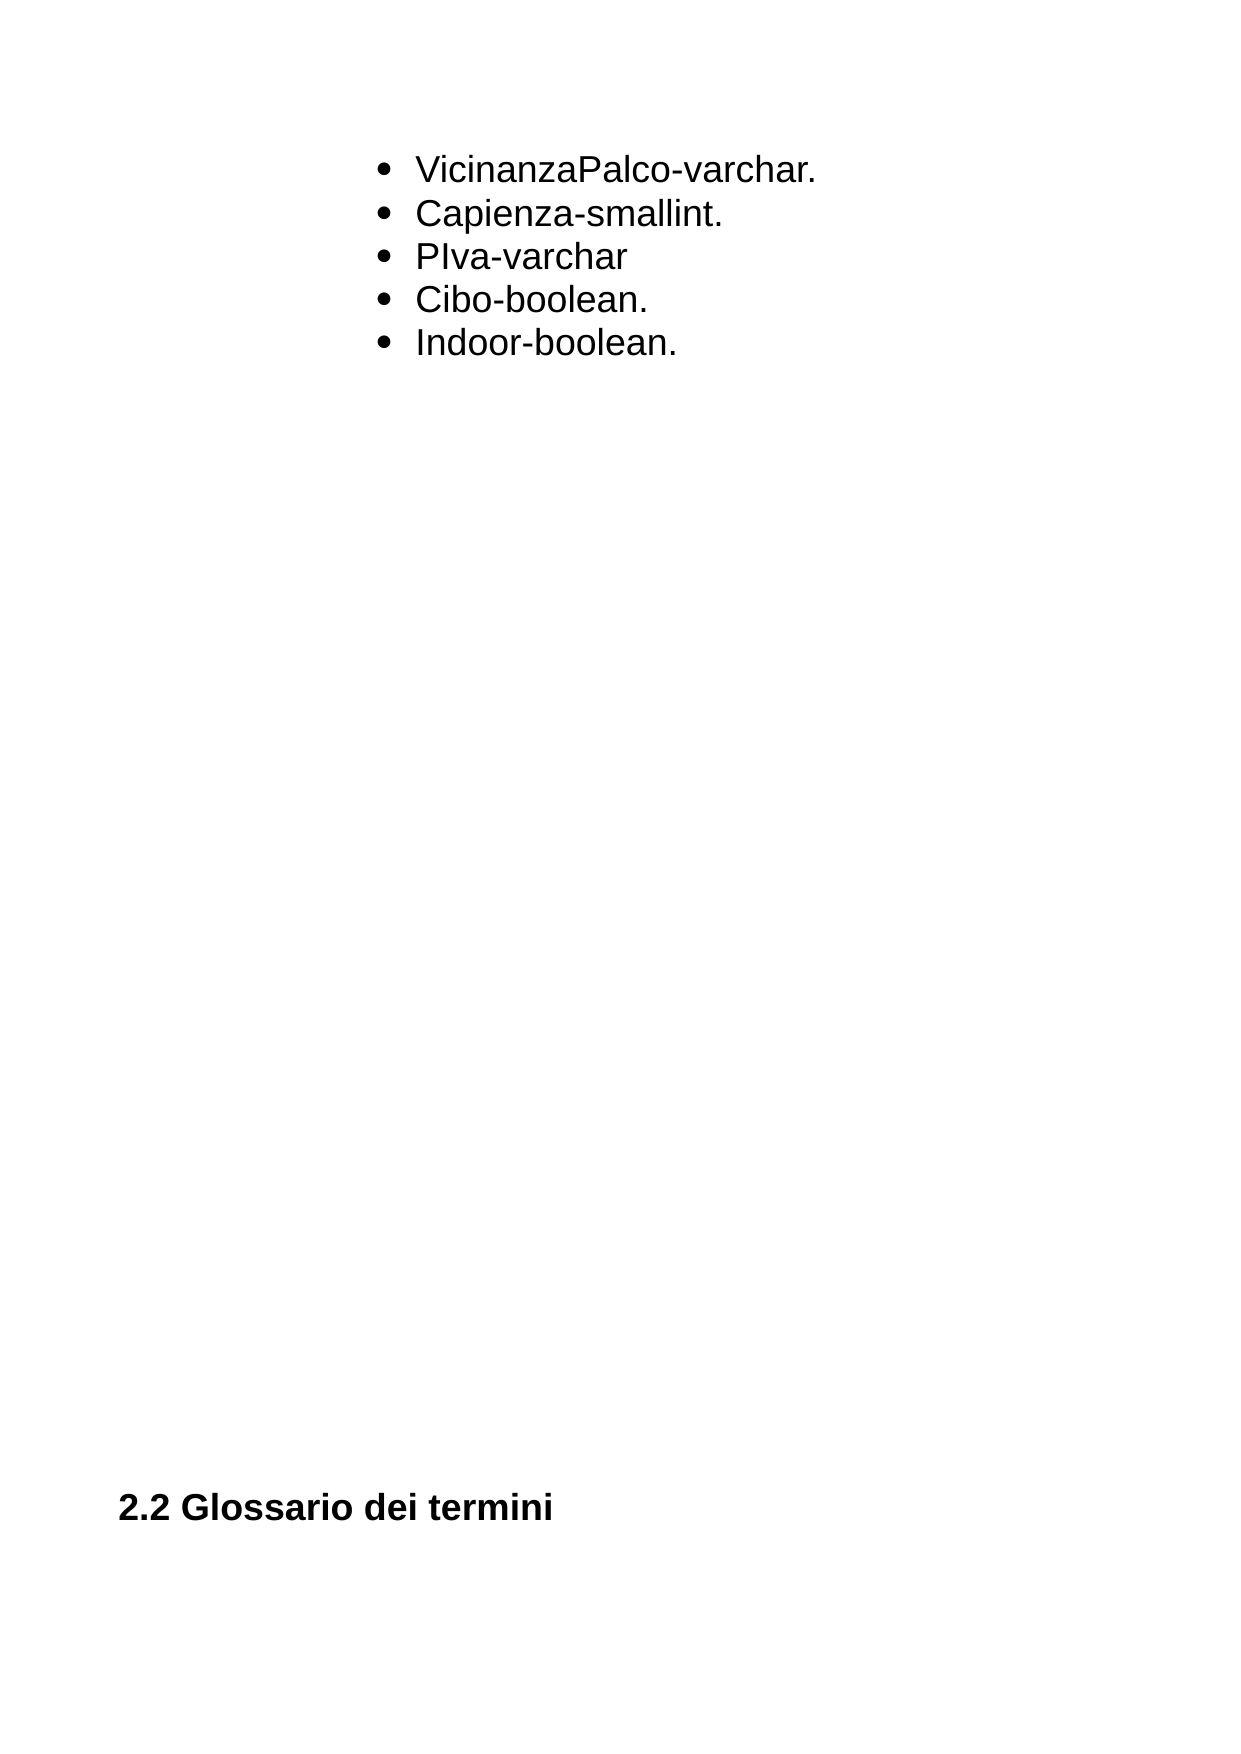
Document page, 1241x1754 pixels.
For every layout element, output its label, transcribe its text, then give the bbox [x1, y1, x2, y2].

text 2.2 Glossario dei termini [118, 1485, 1122, 1528]
list Cibo-boolean. [378, 277, 1122, 321]
list PIva-varchar [378, 234, 1122, 277]
list Capienza-smallint. [378, 191, 1122, 234]
list Indoor-boolean. [378, 321, 1122, 364]
list VicinanzaPalco-varchar. [378, 148, 1122, 191]
